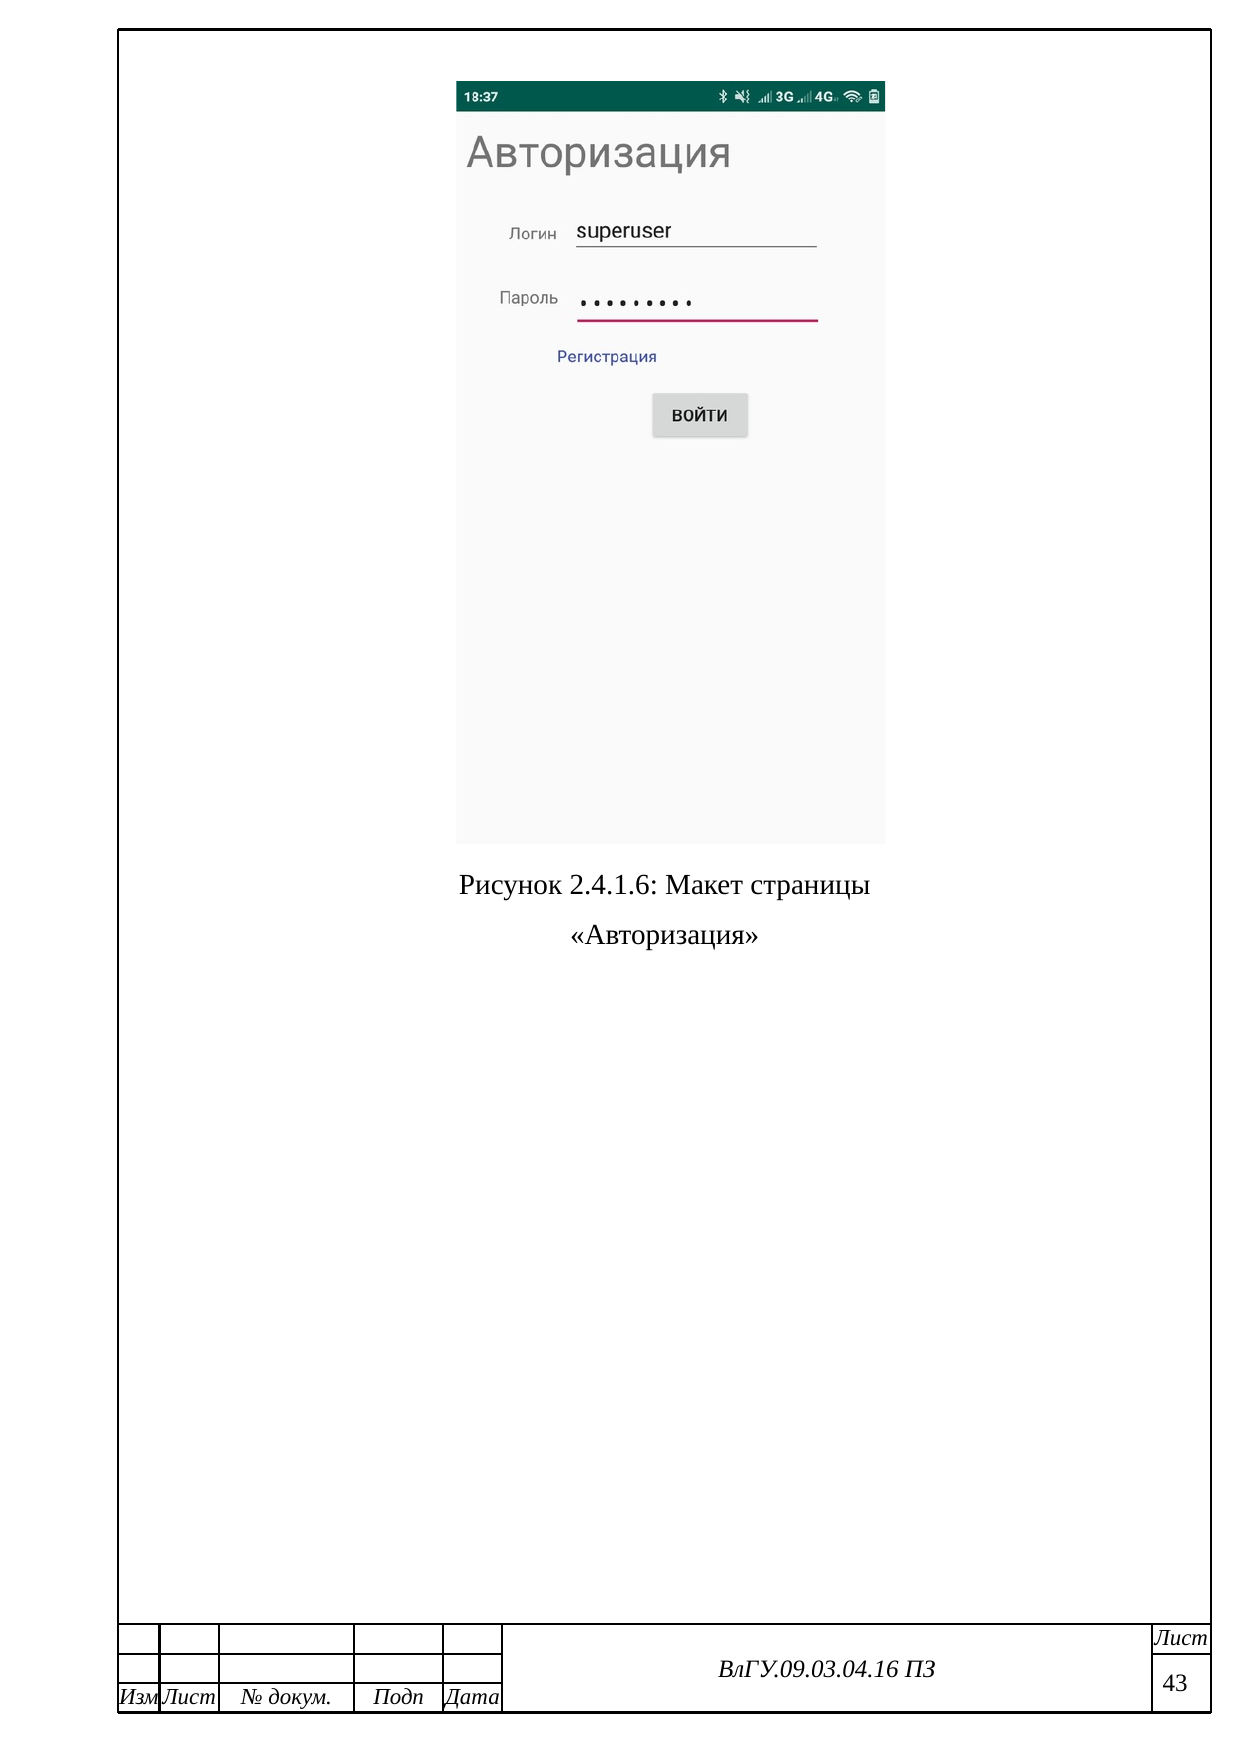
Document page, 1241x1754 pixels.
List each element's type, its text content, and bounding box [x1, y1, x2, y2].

text Рисунок 2.4.1.6: Макет страницы «Авторизация» [456, 844, 872, 951]
picture [456, 81, 886, 844]
